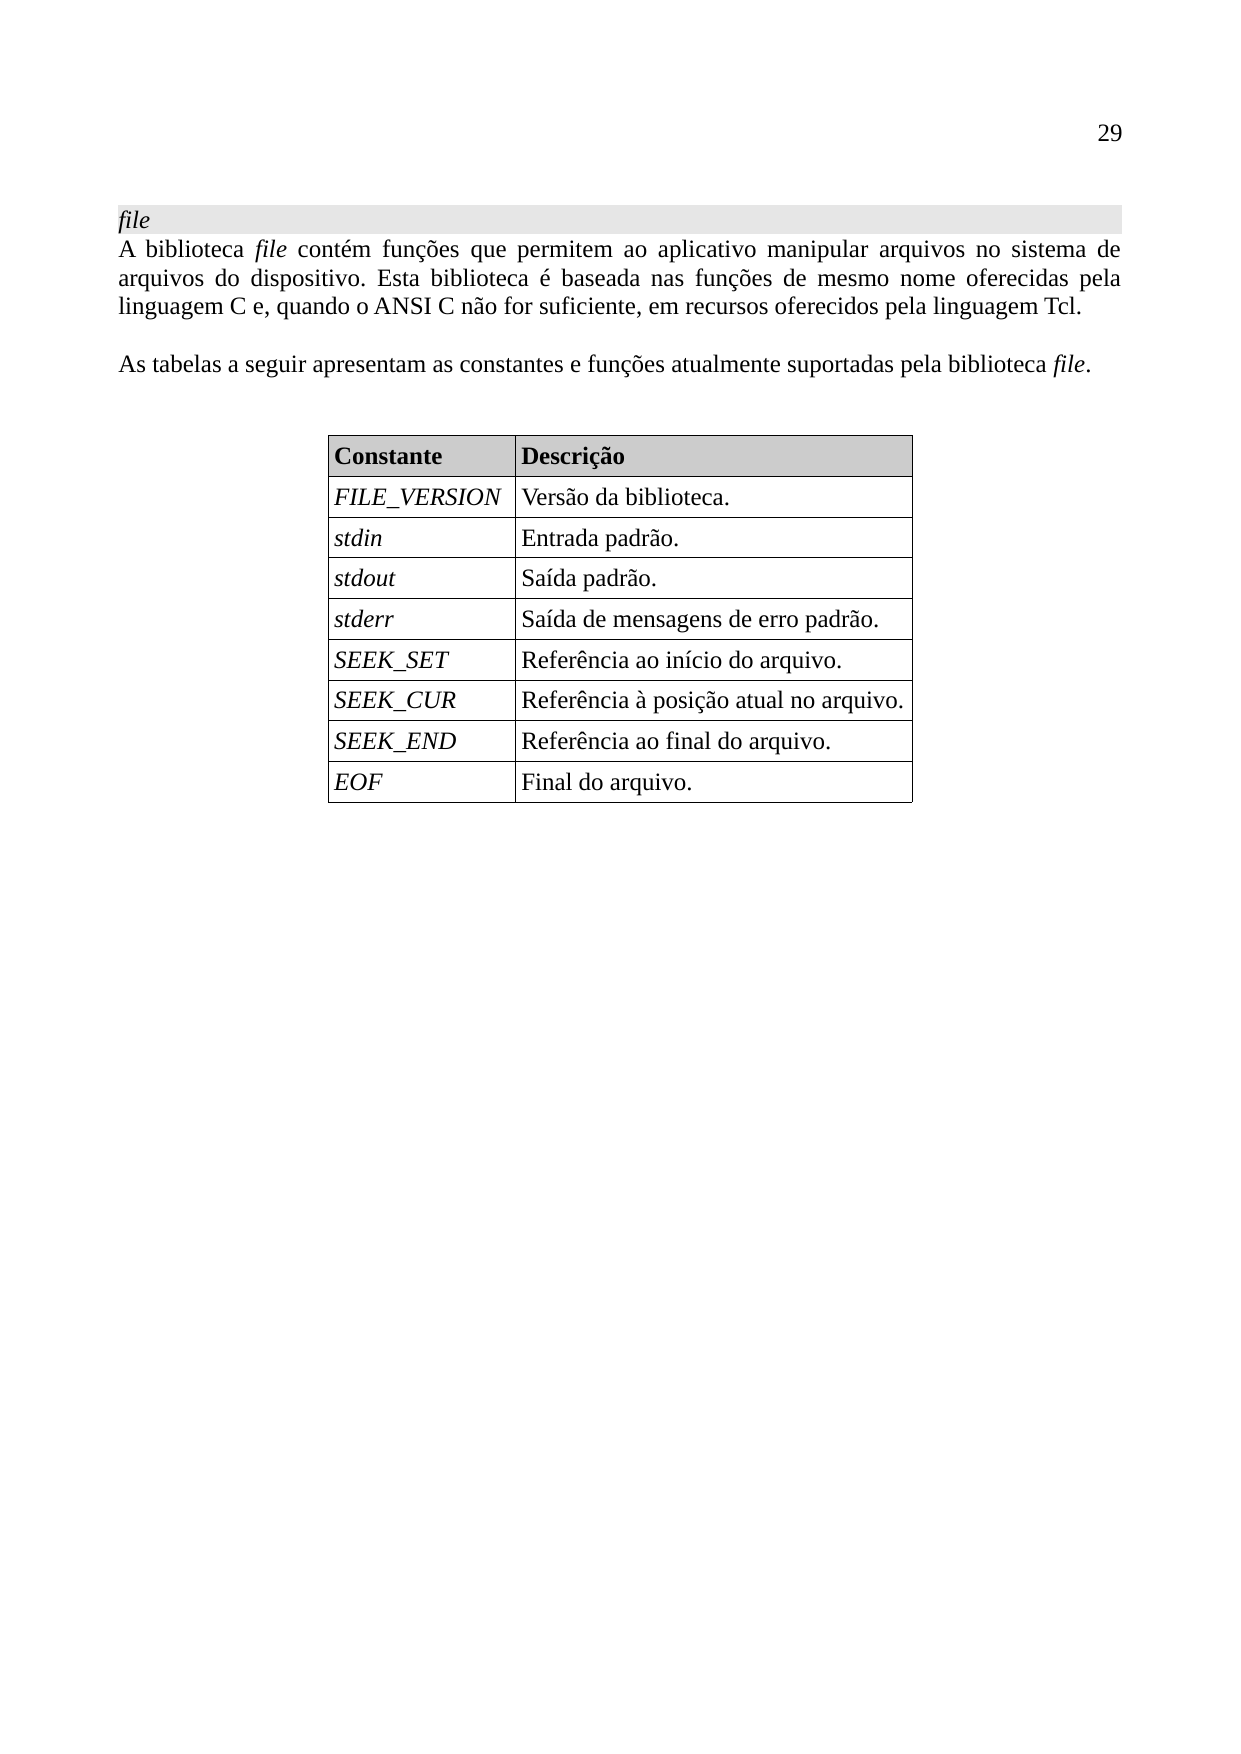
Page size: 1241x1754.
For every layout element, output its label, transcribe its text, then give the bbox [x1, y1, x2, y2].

text file [118, 205, 1122, 234]
table_cell stdout [329, 558, 515, 598]
table_cell SEEK_END [329, 721, 515, 761]
table_cell Referência ao início do arquivo. [516, 640, 912, 679]
table_cell SEEK_SET [329, 640, 515, 679]
table_cell Referência ao final do arquivo. [516, 721, 912, 761]
text As tabelas a seguir apresentam as constantes e funções atualmente suportadas pela biblioteca file. [118, 349, 1122, 378]
table_cell Referência à posição atual no arquivo. [516, 681, 912, 720]
table_cell SEEK_CUR [329, 681, 515, 720]
table_cell stdin [329, 518, 515, 557]
table_cell Final do arquivo. [516, 762, 912, 802]
table_cell Entrada padrão. [516, 518, 912, 557]
table_cell EOF [329, 762, 515, 802]
table_cell Saída padrão. [516, 558, 912, 598]
table_cell Versão da biblioteca. [516, 477, 912, 517]
text A biblioteca file contém funções que permitem ao aplicativo manipular arquivos no sistema de arquivos do dispositivo. Esta biblioteca é baseada nas funções de mesmo nome oferecidas pela linguagem C e, quando o ANSI C não for suficiente, em recursos oferecidos pela linguagem Tcl. [118, 234, 1122, 320]
table_cell stderr [329, 599, 515, 639]
table_cell Saída de mensagens de erro padrão. [516, 599, 912, 639]
table_header Constante [329, 436, 515, 476]
table_cell FILE_VERSION [329, 477, 515, 517]
table_header Descrição [516, 436, 912, 476]
